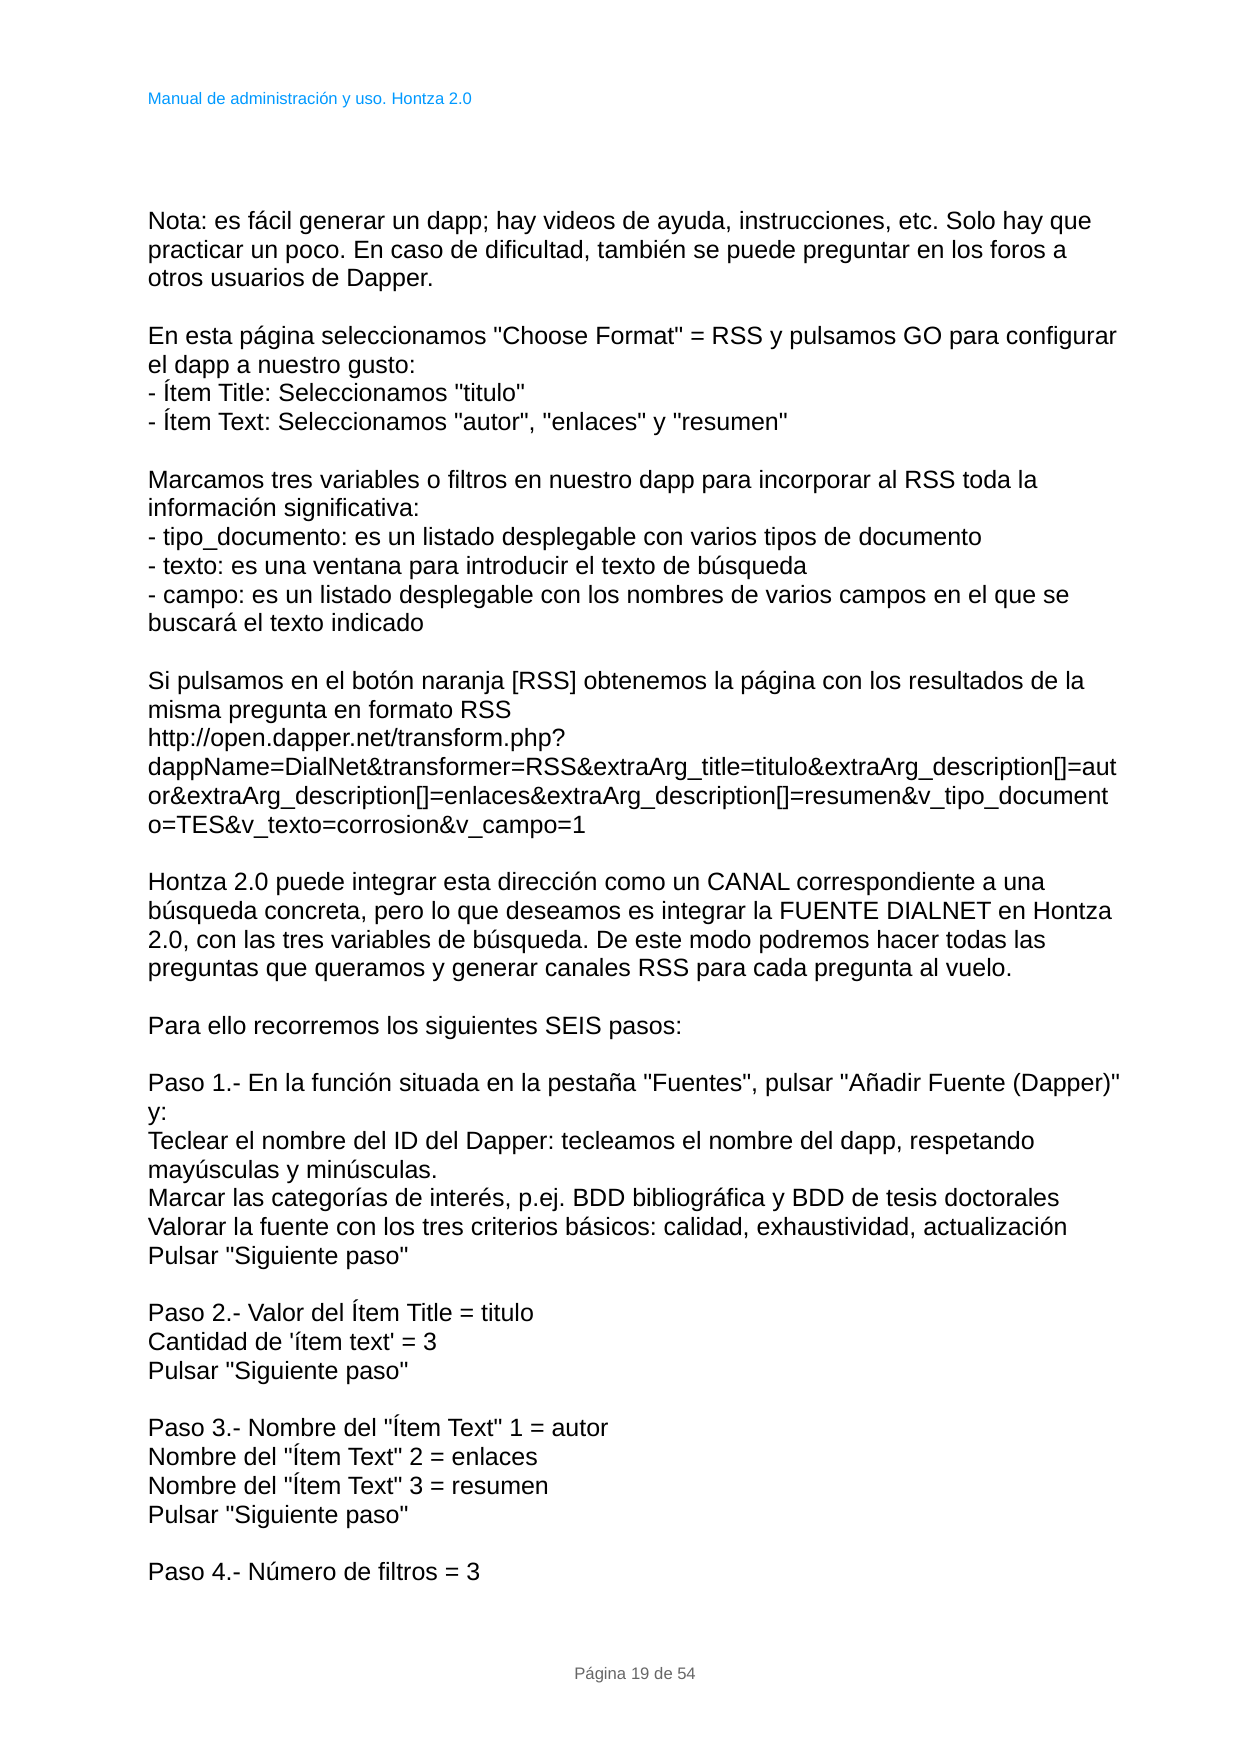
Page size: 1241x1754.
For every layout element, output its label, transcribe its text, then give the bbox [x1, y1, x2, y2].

text Nota: es fácil generar un dapp; hay videos de ayuda, instrucciones, etc. Solo hay que practicar un poco. En caso de dificultad, también se puede preguntar en los foros a otros usuarios de Dapper. [148, 206, 1122, 292]
text - campo: es un listado desplegable con los nombres de varios campos en el que se buscará el texto indicado [148, 579, 1122, 637]
text Paso 2.- Valor del Ítem Title = titulo [148, 1298, 1122, 1327]
text Paso 1.- En la función situada en la pestaña "Fuentes", pulsar "Añadir Fuente (Dapper)" y: [148, 1068, 1122, 1126]
text Pulsar "Siguiente paso" [148, 1356, 1122, 1384]
text Valorar la fuente con los tres criterios básicos: calidad, exhaustividad, actualización [148, 1212, 1122, 1241]
text http://open.dapper.net/transform.php?dappName=DialNet&transformer=RSS&extraArg_title=titulo&extraArg_description[]=autor&extraArg_description[]=enlaces&extraArg_description[]=resumen&v_tipo_documento=TES&v_texto=corrosion&v_campo=1 [148, 723, 1122, 838]
text - texto: es una ventana para introducir el texto de búsqueda [148, 551, 1122, 579]
text Nombre del "Ítem Text" 2 = enlaces [148, 1442, 1122, 1471]
text Teclear el nombre del ID del Dapper: tecleamos el nombre del dapp, respetando mayúsculas y minúsculas. [148, 1126, 1122, 1183]
text - Ítem Text: Seleccionamos "autor", "enlaces" y "resumen" [148, 407, 1122, 436]
text Nombre del "Ítem Text" 3 = resumen [148, 1471, 1122, 1499]
text Pulsar "Siguiente paso" [148, 1499, 1122, 1528]
text En esta página seleccionamos "Choose Format" = RSS y pulsamos GO para configurar el dapp a nuestro gusto: [148, 321, 1122, 378]
text - Ítem Title: Seleccionamos "titulo" [148, 378, 1122, 407]
text Marcamos tres variables o filtros en nuestro dapp para incorporar al RSS toda la información significativa: [148, 464, 1122, 522]
text Cantidad de 'ítem text' = 3 [148, 1327, 1122, 1356]
text Hontza 2.0 puede integrar esta dirección como un CANAL correspondiente a una búsqueda concreta, pero lo que deseamos es integrar la FUENTE DIALNET en Hontza 2.0, con las tres variables de búsqueda. De este modo podremos hacer todas las preguntas que queramos y generar canales RSS para cada pregunta al vuelo. [148, 867, 1122, 982]
text Paso 4.- Número de filtros = 3 [148, 1557, 1122, 1586]
text Si pulsamos en el botón naranja [RSS] obtenemos la página con los resultados de la misma pregunta en formato RSS [148, 666, 1122, 723]
text - tipo_documento: es un listado desplegable con varios tipos de documento [148, 522, 1122, 551]
text Paso 3.- Nombre del "Ítem Text" 1 = autor [148, 1413, 1122, 1442]
text Marcar las categorías de interés, p.ej. BDD bibliográfica y BDD de tesis doctorales [148, 1183, 1122, 1212]
text Para ello recorremos los siguientes SEIS pasos: [148, 1011, 1122, 1039]
text Pulsar "Siguiente paso" [148, 1241, 1122, 1269]
